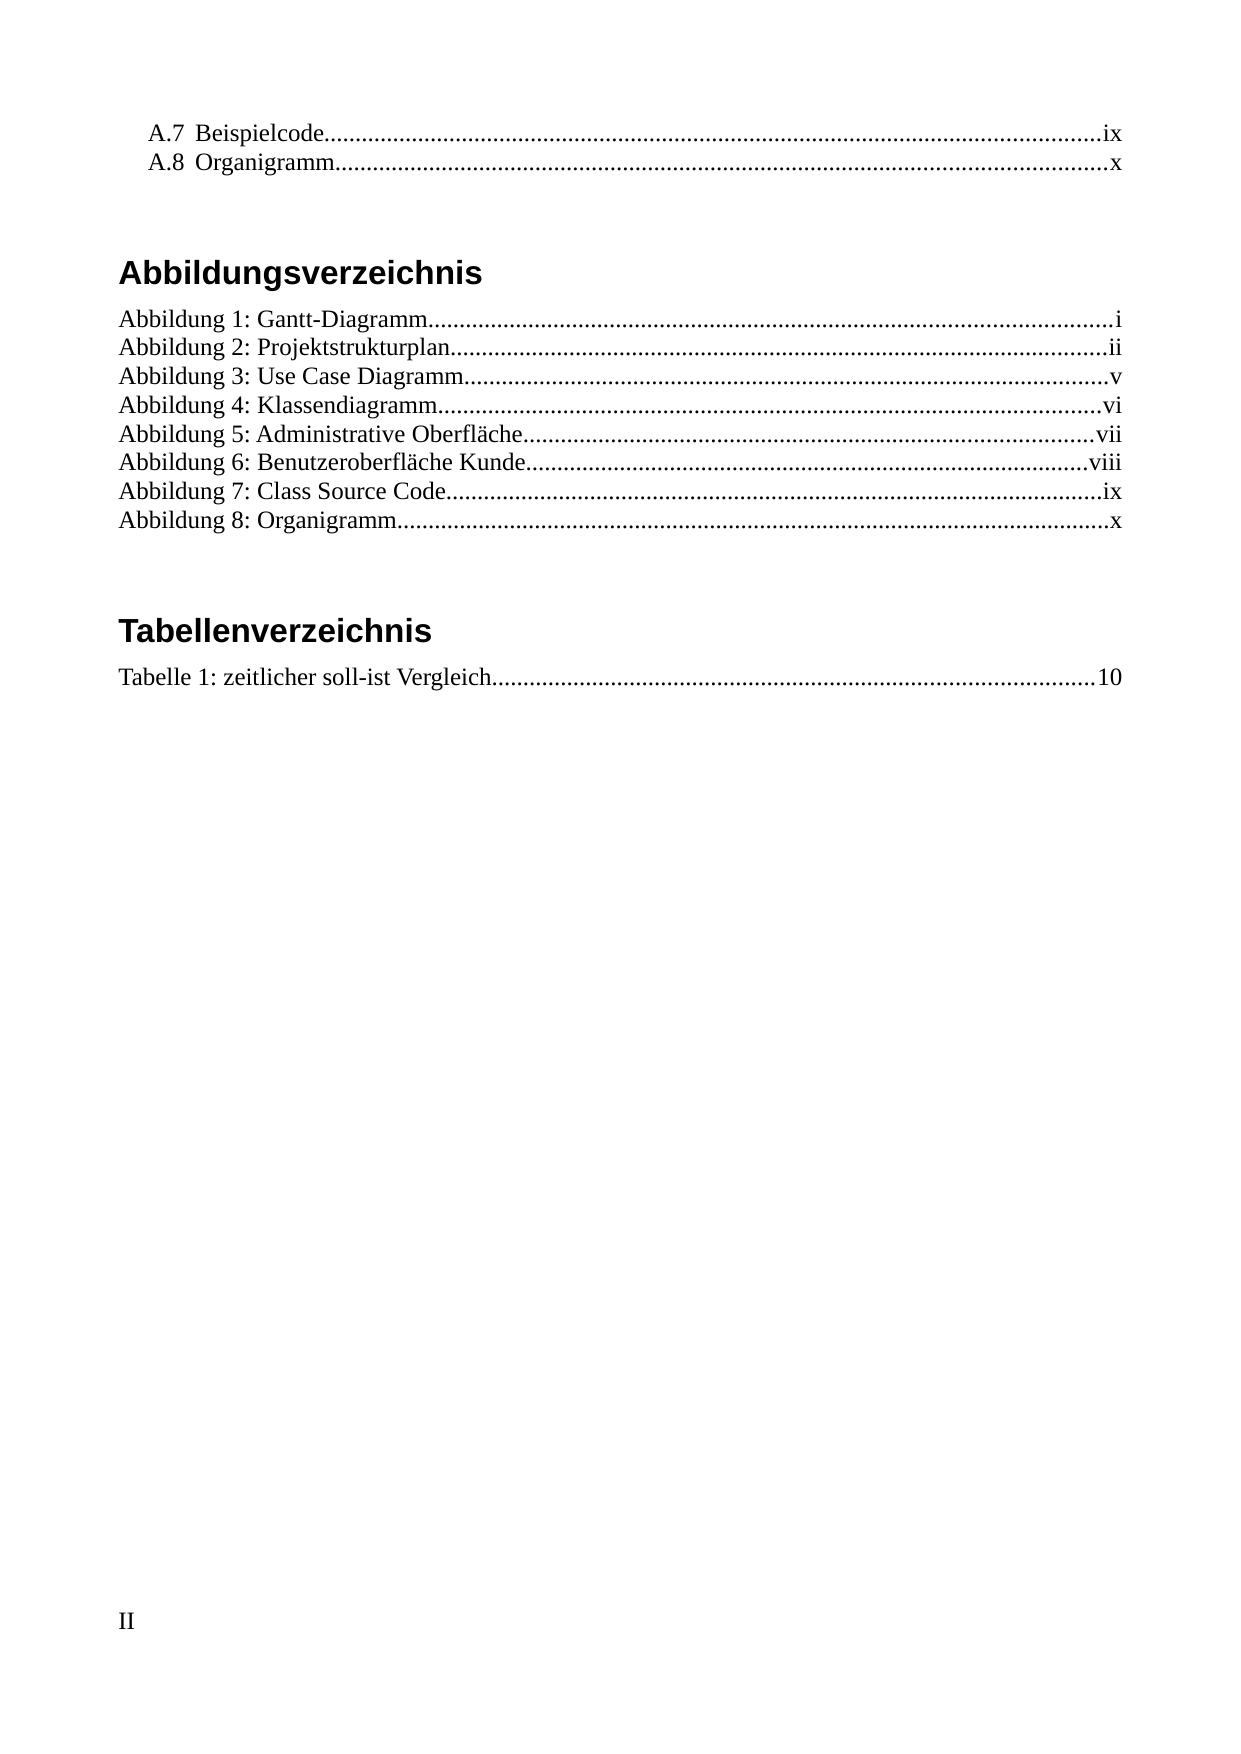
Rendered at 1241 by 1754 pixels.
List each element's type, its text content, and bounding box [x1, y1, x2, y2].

text Abbildung 6: Benutzeroberfläche Kunde viii [118, 447, 1122, 476]
text Tabelle 1: zeitlicher soll-ist Vergleich 10 [118, 662, 1122, 690]
text Abbildung 8: Organigramm x [118, 505, 1122, 534]
text Abbildung 4: Klassendiagramm vi [118, 390, 1122, 419]
text A.7 Beispielcode ix [148, 118, 1122, 147]
subtitle Abbildungsverzeichnis [118, 253, 1122, 291]
text Abbildung 7: Class Source Code ix [118, 476, 1122, 505]
subtitle Tabellenverzeichnis [118, 611, 1122, 649]
text Abbildung 5: Administrative Oberfläche vii [118, 419, 1122, 447]
text Abbildung 2: Projektstrukturplan ii [118, 332, 1122, 361]
text Abbildung 1: Gantt-Diagramm i [118, 304, 1122, 332]
text Abbildung 3: Use Case Diagramm v [118, 361, 1122, 390]
text A.8 Organigramm x [148, 147, 1122, 176]
